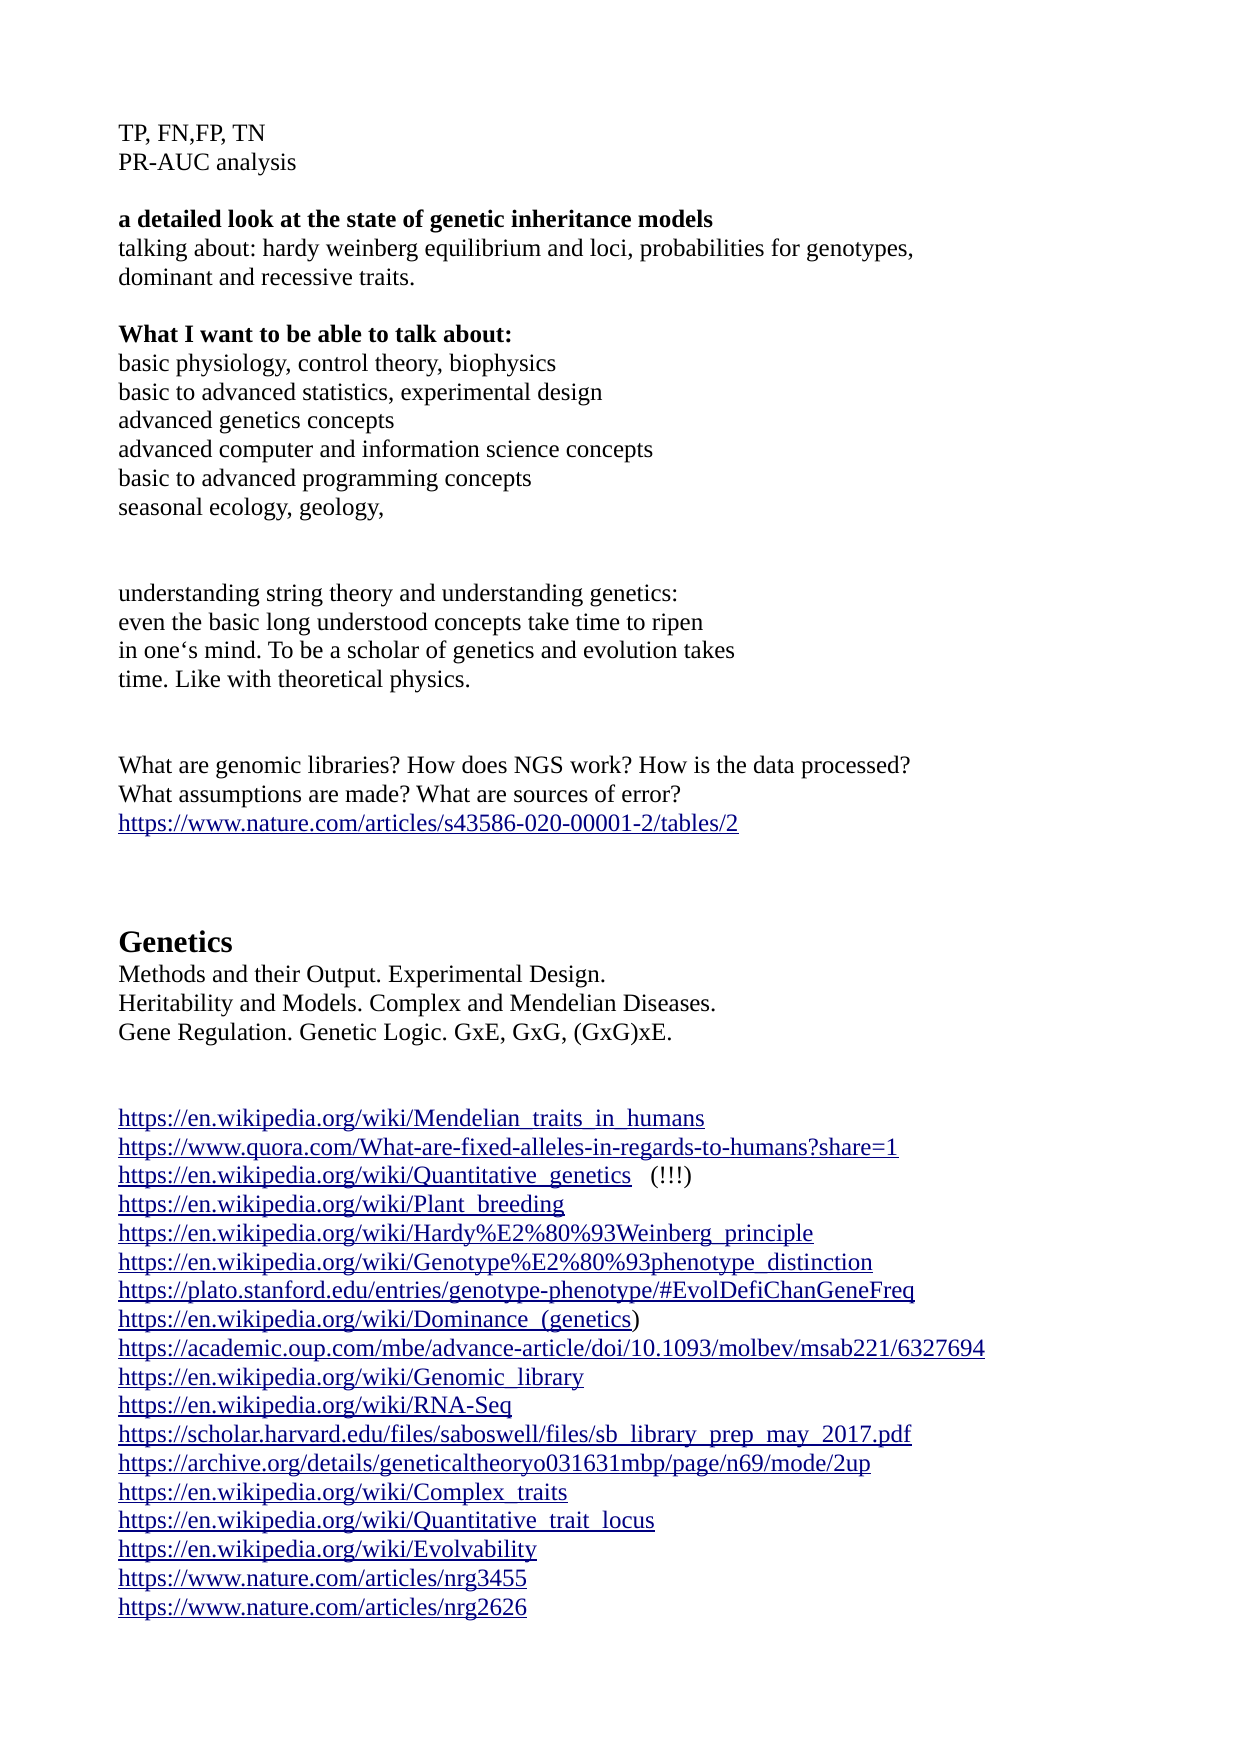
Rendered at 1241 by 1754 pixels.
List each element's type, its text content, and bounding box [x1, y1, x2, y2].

text https://www.nature.com/articles/nrg3455 [118, 1563, 1122, 1592]
text seasonal ecology, geology, [118, 492, 1122, 521]
text https://www.nature.com/articles/s43586-020-00001-2/tables/2 [118, 808, 1122, 837]
text Gene Regulation. Genetic Logic. GxE, GxG, (GxG)xE. [118, 1017, 1122, 1045]
text basic to advanced statistics, experimental design [118, 377, 1122, 406]
text advanced computer and information science concepts [118, 434, 1122, 463]
text https://academic.oup.com/mbe/advance-article/doi/10.1093/molbev/msab221/6327694 [118, 1333, 1122, 1362]
text https://plato.stanford.edu/entries/genotype-phenotype/#EvolDefiChanGeneFreq [118, 1275, 1122, 1304]
text https://en.wikipedia.org/wiki/RNA-Seq [118, 1390, 1122, 1419]
text https://scholar.harvard.edu/files/saboswell/files/sb_library_prep_may_2017.pdf [118, 1419, 1122, 1448]
text https://www.nature.com/articles/nrg2626 [118, 1592, 1122, 1620]
text https://en.wikipedia.org/wiki/Mendelian_traits_in_humans [118, 1103, 1122, 1132]
text https://en.wikipedia.org/wiki/Evolvability [118, 1534, 1122, 1563]
text What are genomic libraries? How does NGS work? How is the data processed? [118, 751, 1122, 779]
text https://www.quora.com/What-are-fixed-alleles-in-regards-to-humans?share=1 [118, 1132, 1122, 1160]
text basic physiology, control theory, biophysics [118, 348, 1122, 377]
text https://en.wikipedia.org/wiki/Complex_traits [118, 1477, 1122, 1505]
text Methods and their Output. Experimental Design. [118, 959, 1122, 988]
text basic to advanced programming concepts [118, 463, 1122, 492]
text What assumptions are made? What are sources of error? [118, 779, 1122, 808]
text a detailed look at the state of genetic inheritance models [118, 204, 1122, 233]
text advanced genetics concepts [118, 406, 1122, 434]
text https://en.wikipedia.org/wiki/Genomic_library [118, 1362, 1122, 1390]
text https://en.wikipedia.org/wiki/Genotype%E2%80%93phenotype_distinction [118, 1247, 1122, 1275]
text Genetics [118, 923, 1122, 959]
text time. Like with theoretical physics. [118, 664, 1122, 693]
text https://en.wikipedia.org/wiki/Hardy%E2%80%93Weinberg_principle [118, 1218, 1122, 1247]
text https://en.wikipedia.org/wiki/Dominance_(genetics) [118, 1304, 1122, 1333]
text talking about: hardy weinberg equilibrium and loci, probabilities for genotypes, [118, 233, 1122, 262]
text even the basic long understood concepts take time to ripen [118, 607, 1122, 636]
text TP, FN,FP, TN [118, 118, 1122, 147]
text in one‘s mind. To be a scholar of genetics and evolution takes [118, 636, 1122, 664]
text PR-AUC analysis [118, 147, 1122, 176]
text understanding string theory and understanding genetics: [118, 578, 1122, 607]
text Heritability and Models. Complex and Mendelian Diseases. [118, 988, 1122, 1017]
text https://archive.org/details/geneticaltheoryo031631mbp/page/n69/mode/2up [118, 1448, 1122, 1477]
text https://en.wikipedia.org/wiki/Quantitative_genetics (!!!) [118, 1160, 1122, 1189]
text dominant and recessive traits. [118, 262, 1122, 291]
text What I want to be able to talk about: [118, 319, 1122, 348]
text https://en.wikipedia.org/wiki/Quantitative_trait_locus [118, 1505, 1122, 1534]
text https://en.wikipedia.org/wiki/Plant_breeding [118, 1189, 1122, 1218]
